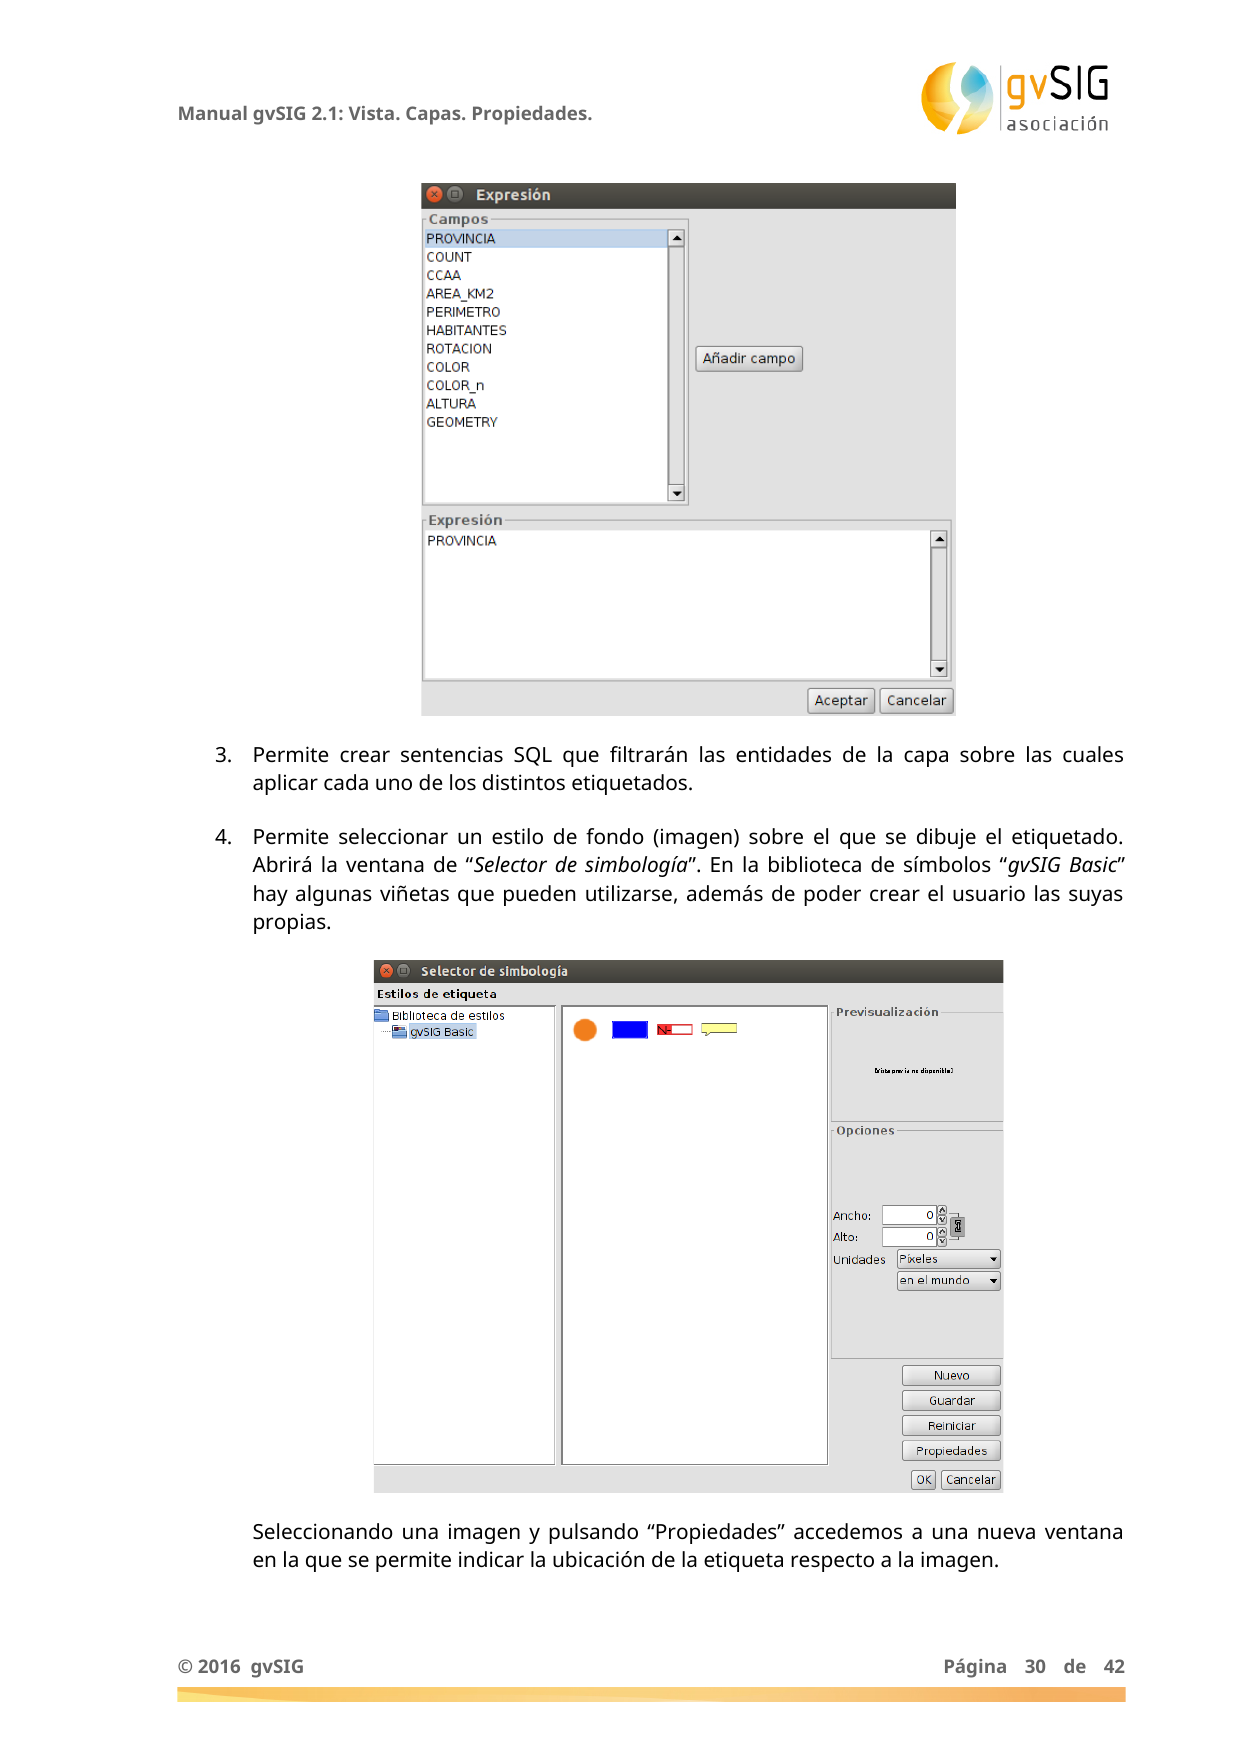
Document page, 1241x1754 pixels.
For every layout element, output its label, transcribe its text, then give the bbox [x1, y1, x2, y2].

list Seleccionando una imagen y pulsando “Propiedades” accedemos a una nueva ventana en la que se permite indicar la ubicación de la etiqueta respecto a la imagen. [215, 1517, 1125, 1574]
list Permite seleccionar un estilo de fondo (imagen) sobre el que se dibuje el etiquetado. Abrirá la ventana de “Selector de simbología”. En la biblioteca de símbolos “gvSIG Basic” hay algunas viñetas que pueden utilizarse, además de poder crear el usuario las suyas propias. [215, 822, 1125, 936]
picture [902, 47, 1122, 148]
picture [373, 960, 1004, 1493]
picture [177, 1687, 1126, 1702]
list Permite crear sentencias SQL que filtrarán las entidades de la capa sobre las cuales aplicar cada uno de los distintos etiquetados. [215, 740, 1125, 797]
picture [421, 183, 956, 716]
